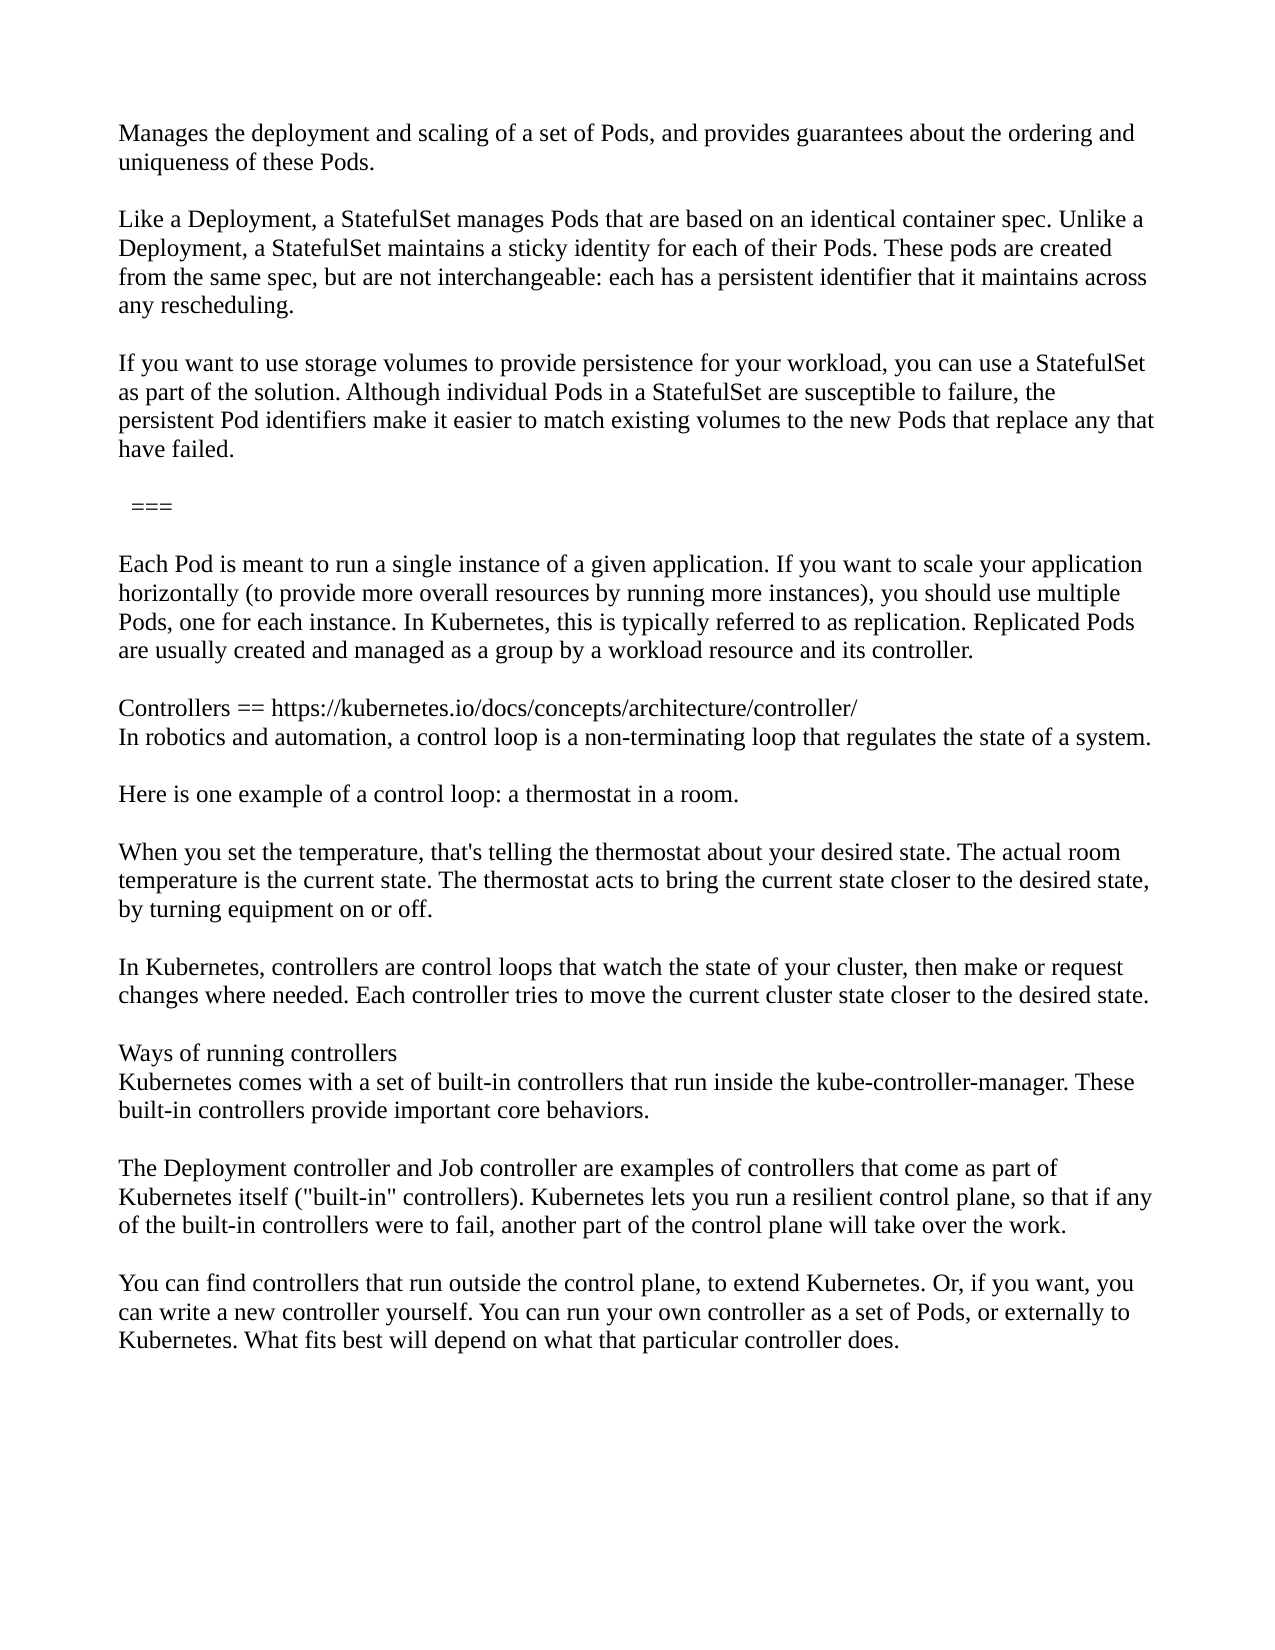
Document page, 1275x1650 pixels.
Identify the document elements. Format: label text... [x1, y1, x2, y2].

text In Kubernetes, controllers are control loops that watch the state of your cluster, then make or request changes where needed. Each controller tries to move the current cluster state closer to the desired state. [118, 952, 1157, 1009]
text Here is one example of a control loop: a thermostat in a room. [118, 779, 1157, 808]
text In robotics and automation, a control loop is a non-terminating loop that regulates the state of a system. [118, 722, 1157, 751]
text The Deployment controller and Job controller are examples of controllers that come as part of Kubernetes itself ("built-in" controllers). Kubernetes lets you run a resilient control plane, so that if any of the built-in controllers were to fail, another part of the control plane will take over the work. [118, 1153, 1157, 1239]
text === [118, 492, 1157, 521]
text Manages the deployment and scaling of a set of Pods, and provides guarantees about the ordering and uniqueness of these Pods. [118, 118, 1157, 176]
text When you set the temperature, that's telling the thermostat about your desired state. The actual room temperature is the current state. The thermostat acts to bring the current state closer to the desired state, by turning equipment on or off. [118, 837, 1157, 923]
text If you want to use storage volumes to provide persistence for your workload, you can use a StatefulSet as part of the solution. Although individual Pods in a StatefulSet are susceptible to failure, the persistent Pod identifiers make it easier to match existing volumes to the new Pods that replace any that have failed. [118, 348, 1157, 463]
text Kubernetes comes with a set of built-in controllers that run inside the kube-controller-manager. These built-in controllers provide important core behaviors. [118, 1067, 1157, 1124]
text Like a Deployment, a StatefulSet manages Pods that are based on an identical container spec. Unlike a Deployment, a StatefulSet maintains a sticky identity for each of their Pods. These pods are created from the same spec, but are not interchangeable: each has a persistent identifier that it maintains across any rescheduling. [118, 204, 1157, 319]
text You can find controllers that run outside the control plane, to extend Kubernetes. Or, if you want, you can write a new controller yourself. You can run your own controller as a set of Pods, or externally to Kubernetes. What fits best will depend on what that particular controller does. [118, 1268, 1157, 1354]
text Controllers == https://kubernetes.io/docs/concepts/architecture/controller/ [118, 693, 1157, 722]
text Each Pod is meant to run a single instance of a given application. If you want to scale your application horizontally (to provide more overall resources by running more instances), you should use multiple Pods, one for each instance. In Kubernetes, this is typically referred to as replication. Replicated Pods are usually created and managed as a group by a workload resource and its controller. [118, 549, 1157, 664]
text Ways of running controllers [118, 1038, 1157, 1067]
